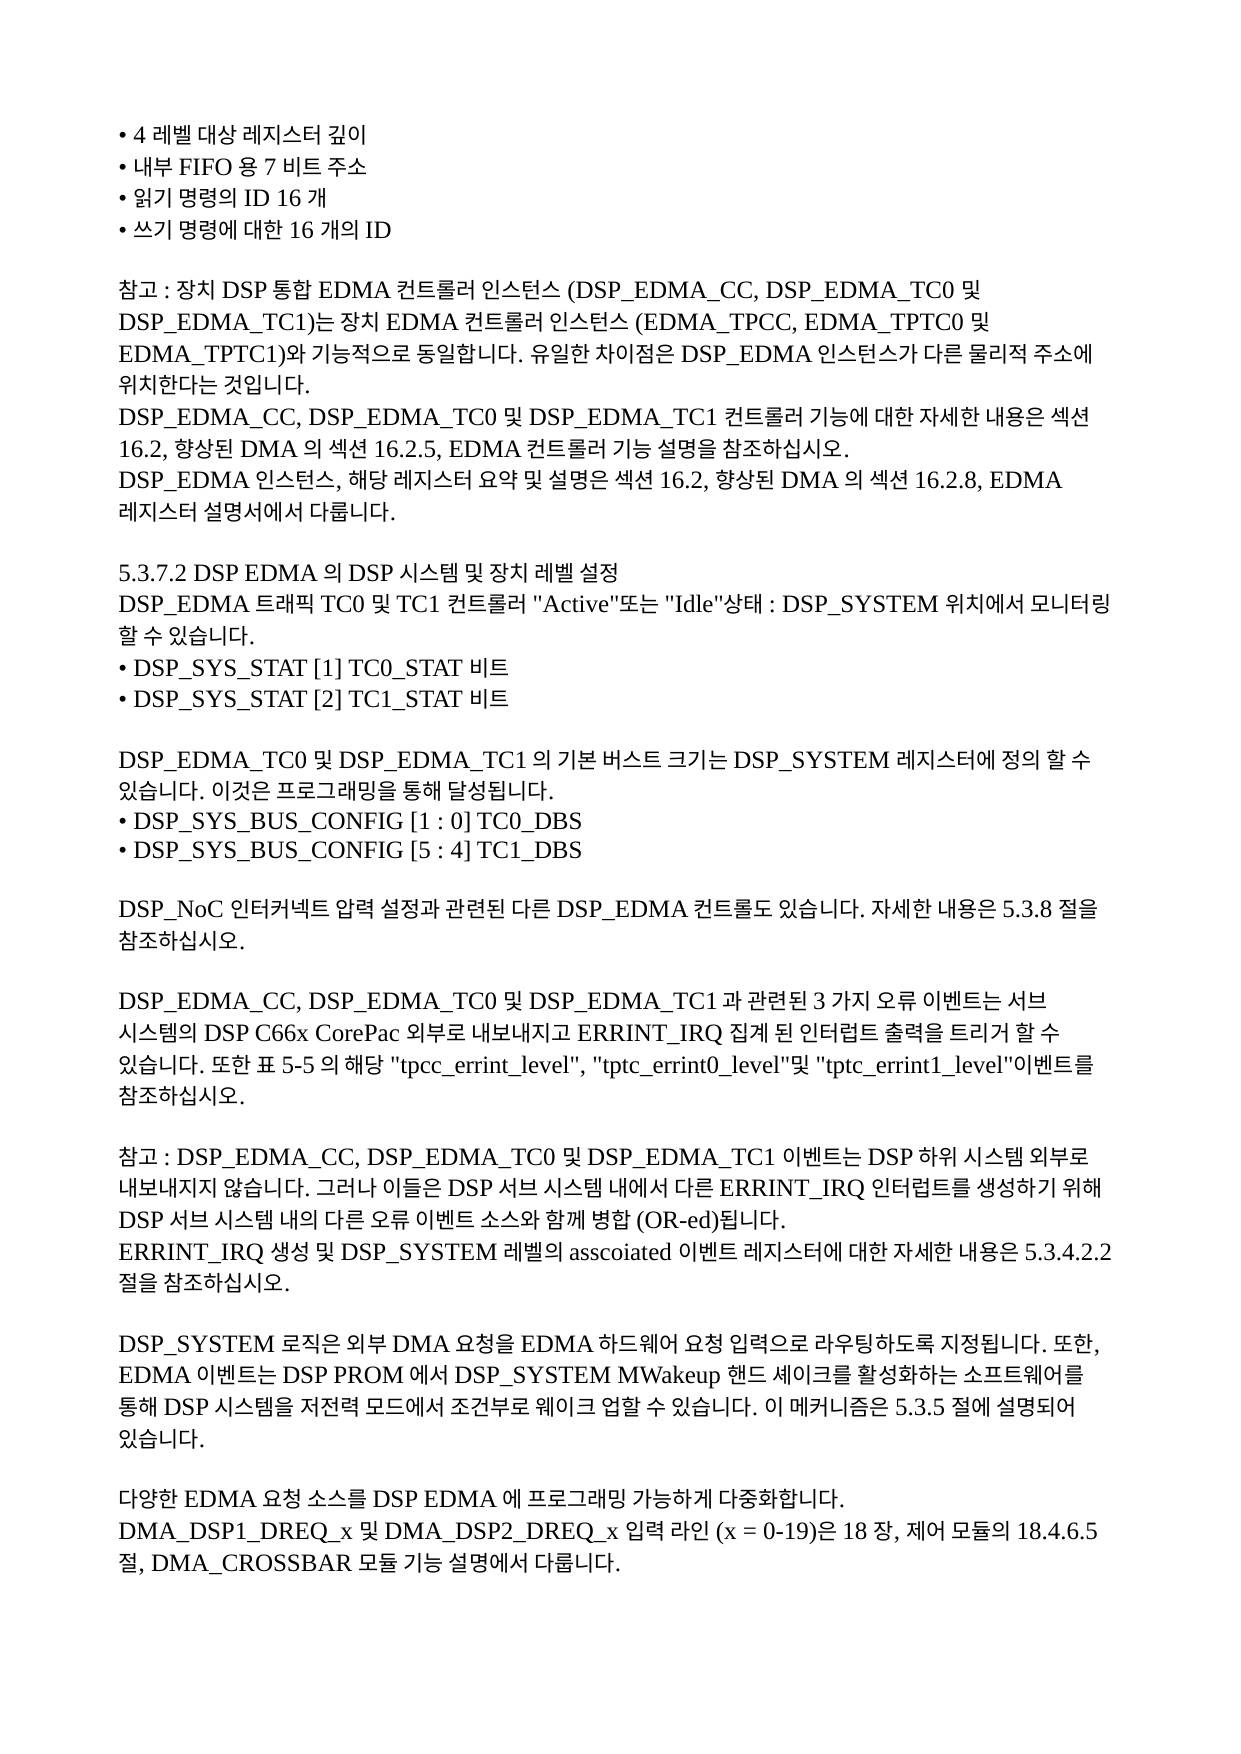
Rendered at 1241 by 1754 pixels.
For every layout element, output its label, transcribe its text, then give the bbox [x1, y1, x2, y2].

text • 쓰기 명령에 대한 16 개의 ID [118, 213, 1122, 245]
text 참고 : DSP_EDMA_CC, DSP_EDMA_TC0 및 DSP_EDMA_TC1 이벤트는 DSP 하위 시스템 외부로 내보내지지 않습니다. 그러나 이들은 DSP 서브 시스템 내에서 다른 ERRINT_IRQ 인터럽트를 생성하기 위해 DSP 서브 시스템 내의 다른 오류 이벤트 소스와 함께 병합 (OR-ed)됩니다. [118, 1140, 1122, 1235]
text DSP_EDMA_CC, DSP_EDMA_TC0 및 DSP_EDMA_TC1과 관련된 3 가지 오류 이벤트는 서브 시스템의 DSP C66x CorePac 외부로 내보내지고 ERRINT_IRQ 집계 된 인터럽트 출력을 트리거 할 수 있습니다. 또한 표 5-5의 해당 "tpcc_errint_level", "tptc_errint0_level"및 "tptc_errint1_level"이벤트를 참조하십시오. [118, 984, 1122, 1111]
text 5.3.7.2 DSP EDMA의 DSP 시스템 및 장치 레벨 설정 [118, 556, 1122, 587]
text 참고 : 장치 DSP 통합 EDMA 컨트롤러 인스턴스 (DSP_EDMA_CC, DSP_EDMA_TC0 및 DSP_EDMA_TC1)는 장치 EDMA 컨트롤러 인스턴스 (EDMA_TPCC, EDMA_TPTC0 및 EDMA_TPTC1)와 기능적으로 동일합니다. 유일한 차이점은 DSP_EDMA 인스턴스가 다른 물리적 주소에 위치한다는 것입니다. [118, 273, 1122, 400]
text • DSP_SYS_BUS_CONFIG [5 : 4] TC1_DBS [118, 835, 1122, 863]
text • 4 레벨 대상 레지스터 깊이 [118, 118, 1122, 150]
text DSP_EDMA_CC, DSP_EDMA_TC0 및 DSP_EDMA_TC1 컨트롤러 기능에 대한 자세한 내용은 섹션 16.2, 향상된 DMA의 섹션 16.2.5, EDMA 컨트롤러 기능 설명을 참조하십시오. [118, 400, 1122, 463]
text 다양한 EDMA 요청 소스를 DSP EDMA에 프로그래밍 가능하게 다중화합니다. [118, 1482, 1122, 1514]
text ERRINT_IRQ 생성 및 DSP_SYSTEM 레벨의 asscoiated 이벤트 레지스터에 대한 자세한 내용은 5.3.4.2.2 절을 참조하십시오. [118, 1235, 1122, 1298]
text • DSP_SYS_STAT [1] TC0_STAT 비트 [118, 651, 1122, 682]
text DSP_EDMA 트래픽 TC0 및 TC1 컨트롤러 "Active"또는 "Idle"상태 : DSP_SYSTEM 위치에서 모니터링 할 수 있습니다. [118, 587, 1122, 651]
text DSP_NoC 인터커넥트 압력 설정과 관련된 다른 DSP_EDMA 컨트롤도 있습니다. 자세한 내용은 5.3.8 절을 참조하십시오. [118, 892, 1122, 956]
text • 읽기 명령의 ID 16 개 [118, 181, 1122, 213]
text • DSP_SYS_STAT [2] TC1_STAT 비트 [118, 682, 1122, 714]
text DSP_EDMA_TC0 및 DSP_EDMA_TC1의 기본 버스트 크기는 DSP_SYSTEM 레지스터에 정의 할 수 있습니다. 이것은 프로그래밍을 통해 달성됩니다. [118, 743, 1122, 806]
text DSP_EDMA 인스턴스, 해당 레지스터 요약 및 설명은 섹션 16.2, 향상된 DMA의 섹션 16.2.8, EDMA 레지스터 설명서에서 다룹니다. [118, 463, 1122, 527]
text • 내부 FIFO 용 7 비트 주소 [118, 150, 1122, 181]
text DMA_DSP1_DREQ_x 및 DMA_DSP2_DREQ_x 입력 라인 (x = 0-19)은 18 장, 제어 모듈의 18.4.6.5 절, DMA_CROSSBAR 모듈 기능 설명에서 다룹니다. [118, 1514, 1122, 1577]
text • DSP_SYS_BUS_CONFIG [1 : 0] TC0_DBS [118, 806, 1122, 835]
text DSP_SYSTEM 로직은 외부 DMA 요청을 EDMA 하드웨어 요청 입력으로 라우팅하도록 지정됩니다. 또한, EDMA 이벤트는 DSP PROM에서 DSP_SYSTEM MWakeup 핸드 셰이크를 활성화하는 소프트웨어를 통해 DSP 시스템을 저전력 모드에서 조건부로 웨이크 업할 수 있습니다. 이 메커니즘은 5.3.5 절에 설명되어 있습니다. [118, 1327, 1122, 1453]
